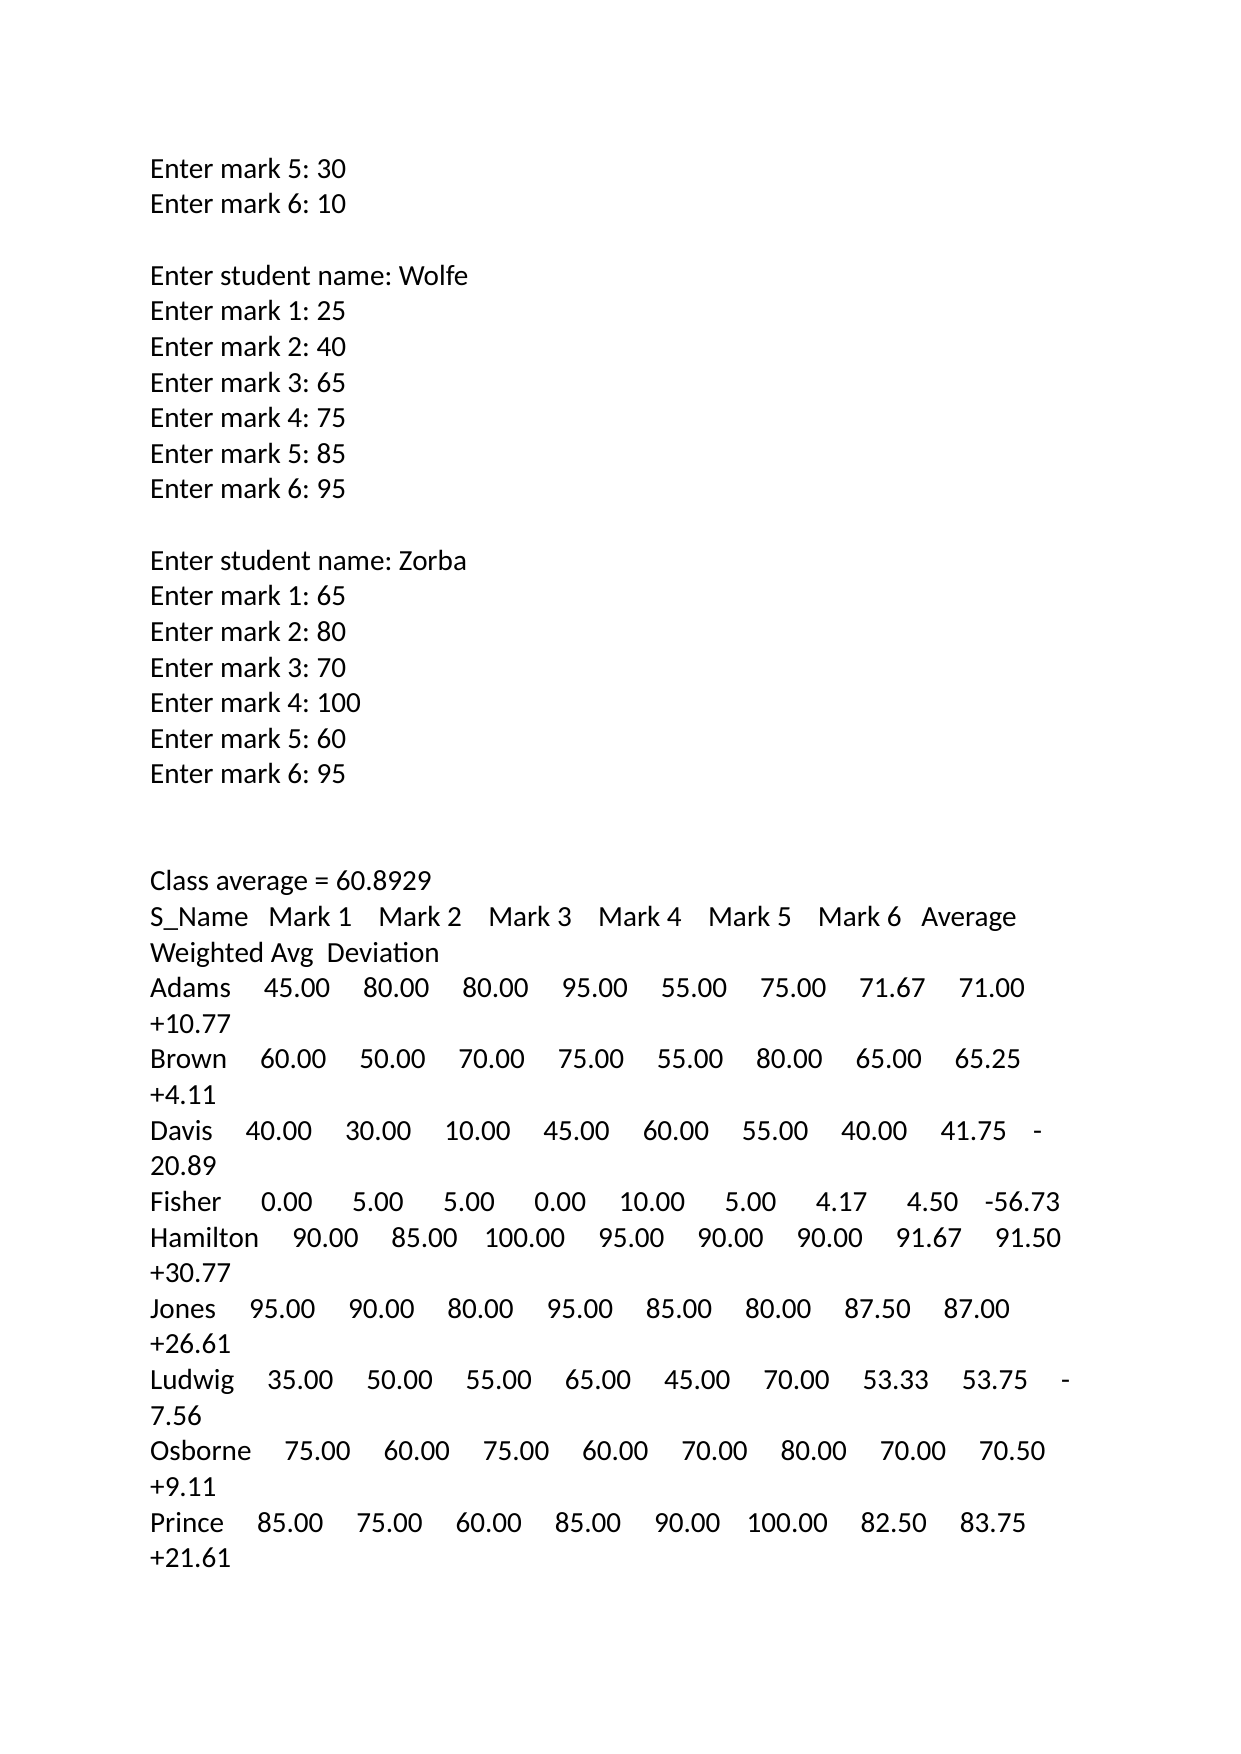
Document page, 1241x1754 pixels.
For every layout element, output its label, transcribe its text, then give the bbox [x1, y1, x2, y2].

text Enter mark 1: 65 [150, 577, 1090, 613]
text Fisher 0.00 5.00 5.00 0.00 10.00 5.00 4.17 4.50 -56.73 [150, 1183, 1090, 1219]
text Brown 60.00 50.00 70.00 75.00 55.00 80.00 65.00 65.25 +4.11 [150, 1041, 1090, 1112]
text Class average = 60.8929 [150, 862, 1090, 898]
text Enter mark 1: 25 [150, 292, 1090, 328]
text Enter mark 5: 60 [150, 720, 1090, 756]
text Prince 85.00 75.00 60.00 85.00 90.00 100.00 82.50 83.75 +21.61 [150, 1504, 1090, 1575]
text Enter student name: Wolfe [150, 257, 1090, 292]
text Enter mark 5: 30 [150, 150, 1090, 186]
text Davis 40.00 30.00 10.00 45.00 60.00 55.00 40.00 41.75 -20.89 [150, 1112, 1090, 1183]
text Enter mark 6: 95 [150, 756, 1090, 791]
text Jones 95.00 90.00 80.00 95.00 85.00 80.00 87.50 87.00 +26.61 [150, 1290, 1090, 1361]
text Enter mark 2: 80 [150, 613, 1090, 649]
text Enter mark 6: 10 [150, 186, 1090, 221]
text Enter mark 3: 65 [150, 364, 1090, 399]
text Enter mark 2: 40 [150, 328, 1090, 364]
text Enter mark 4: 75 [150, 399, 1090, 435]
text Osborne 75.00 60.00 75.00 60.00 70.00 80.00 70.00 70.50 +9.11 [150, 1432, 1090, 1504]
text Enter student name: Zorba [150, 542, 1090, 577]
text Enter mark 6: 95 [150, 471, 1090, 506]
text Enter mark 3: 70 [150, 649, 1090, 684]
text Enter mark 4: 100 [150, 684, 1090, 720]
text Hamilton 90.00 85.00 100.00 95.00 90.00 90.00 91.67 91.50 +30.77 [150, 1219, 1090, 1290]
text Ludwig 35.00 50.00 55.00 65.00 45.00 70.00 53.33 53.75 -7.56 [150, 1361, 1090, 1432]
text Enter mark 5: 85 [150, 435, 1090, 471]
text Adams 45.00 80.00 80.00 95.00 55.00 75.00 71.67 71.00 +10.77 [150, 969, 1090, 1041]
text S_Name Mark 1 Mark 2 Mark 3 Mark 4 Mark 5 Mark 6 Average Weighted Avg Deviation [150, 898, 1090, 969]
